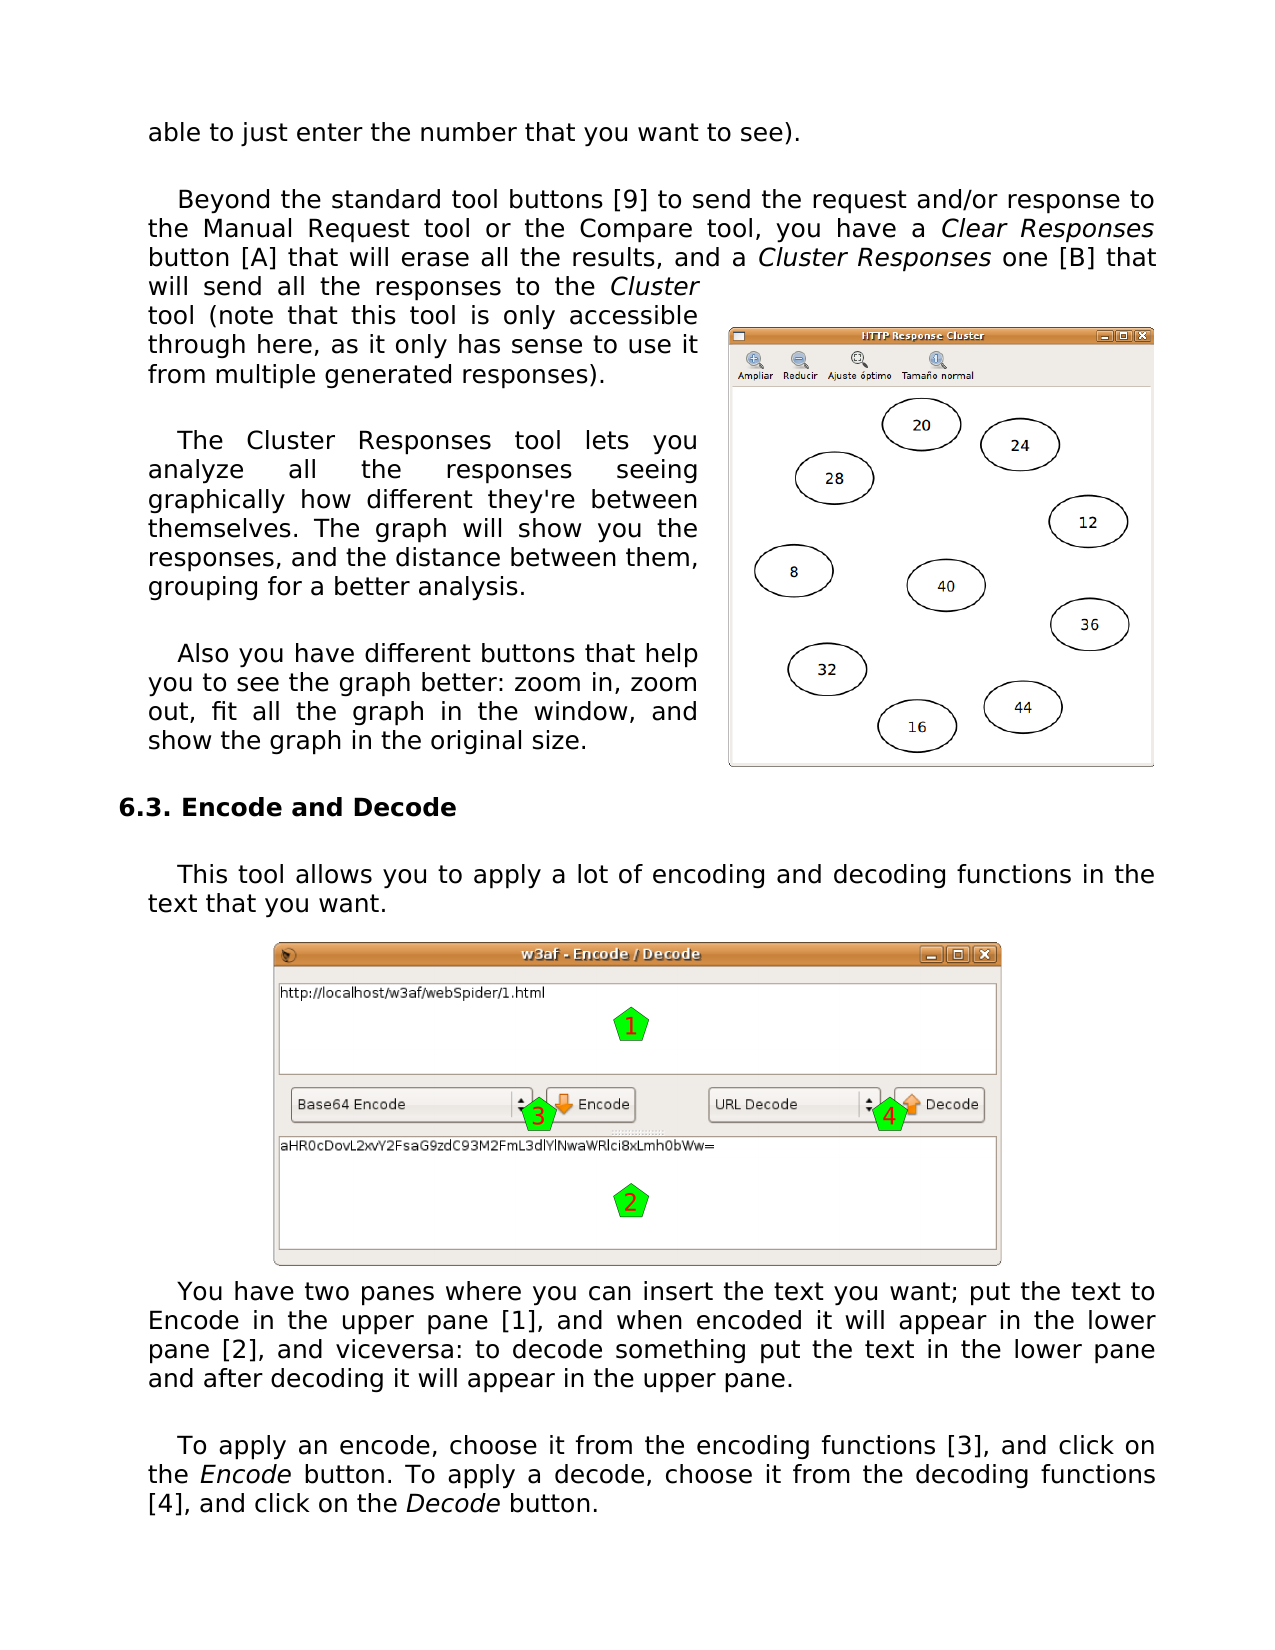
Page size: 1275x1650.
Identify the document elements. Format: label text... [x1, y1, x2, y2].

text You have two panes where you can insert the text you want; put the text to Encode in the upper pane [1], and when encoded it will appear in the lower pane [2], and viceversa: to decode something put the text in the lower pane and after decoding it will appear in the upper pane. [148, 956, 1157, 1394]
text Beyond the standard tool buttons [9] to send the request and/or response to the Manual Request tool or the Compare tool, you have a Clear Responses button [A] that will erase all the results, and a Cluster Responses one [B] that will send all the responses to the Cluster tool (note that this tool is only accessible through here, as it only has sense to use it from multiple generated responses). [148, 185, 1157, 389]
text Also you have different buttons that help you to see the graph better: zoom in, zoom out, fit all the graph in the window, and show the graph in the original size. [148, 639, 728, 756]
subtitle Encode and Decode [118, 793, 1157, 822]
text To apply an encode, choose it from the encoding functions [3], and click on the Encode button. To apply a decode, choose it from the decoding functions [4], and click on the Decode button. [148, 1431, 1157, 1519]
text able to just enter the number that you want to see). [148, 118, 1157, 147]
picture [728, 327, 1154, 767]
picture [273, 942, 1002, 1266]
text The Cluster Responses tool lets you analyze all the responses seeing graphically how different they're between themselves. The graph will show you the responses, and the distance between them, grouping for a better analysis. [148, 426, 728, 601]
text This tool allows you to apply a lot of encoding and decoding functions in the text that you want. [148, 860, 1157, 918]
